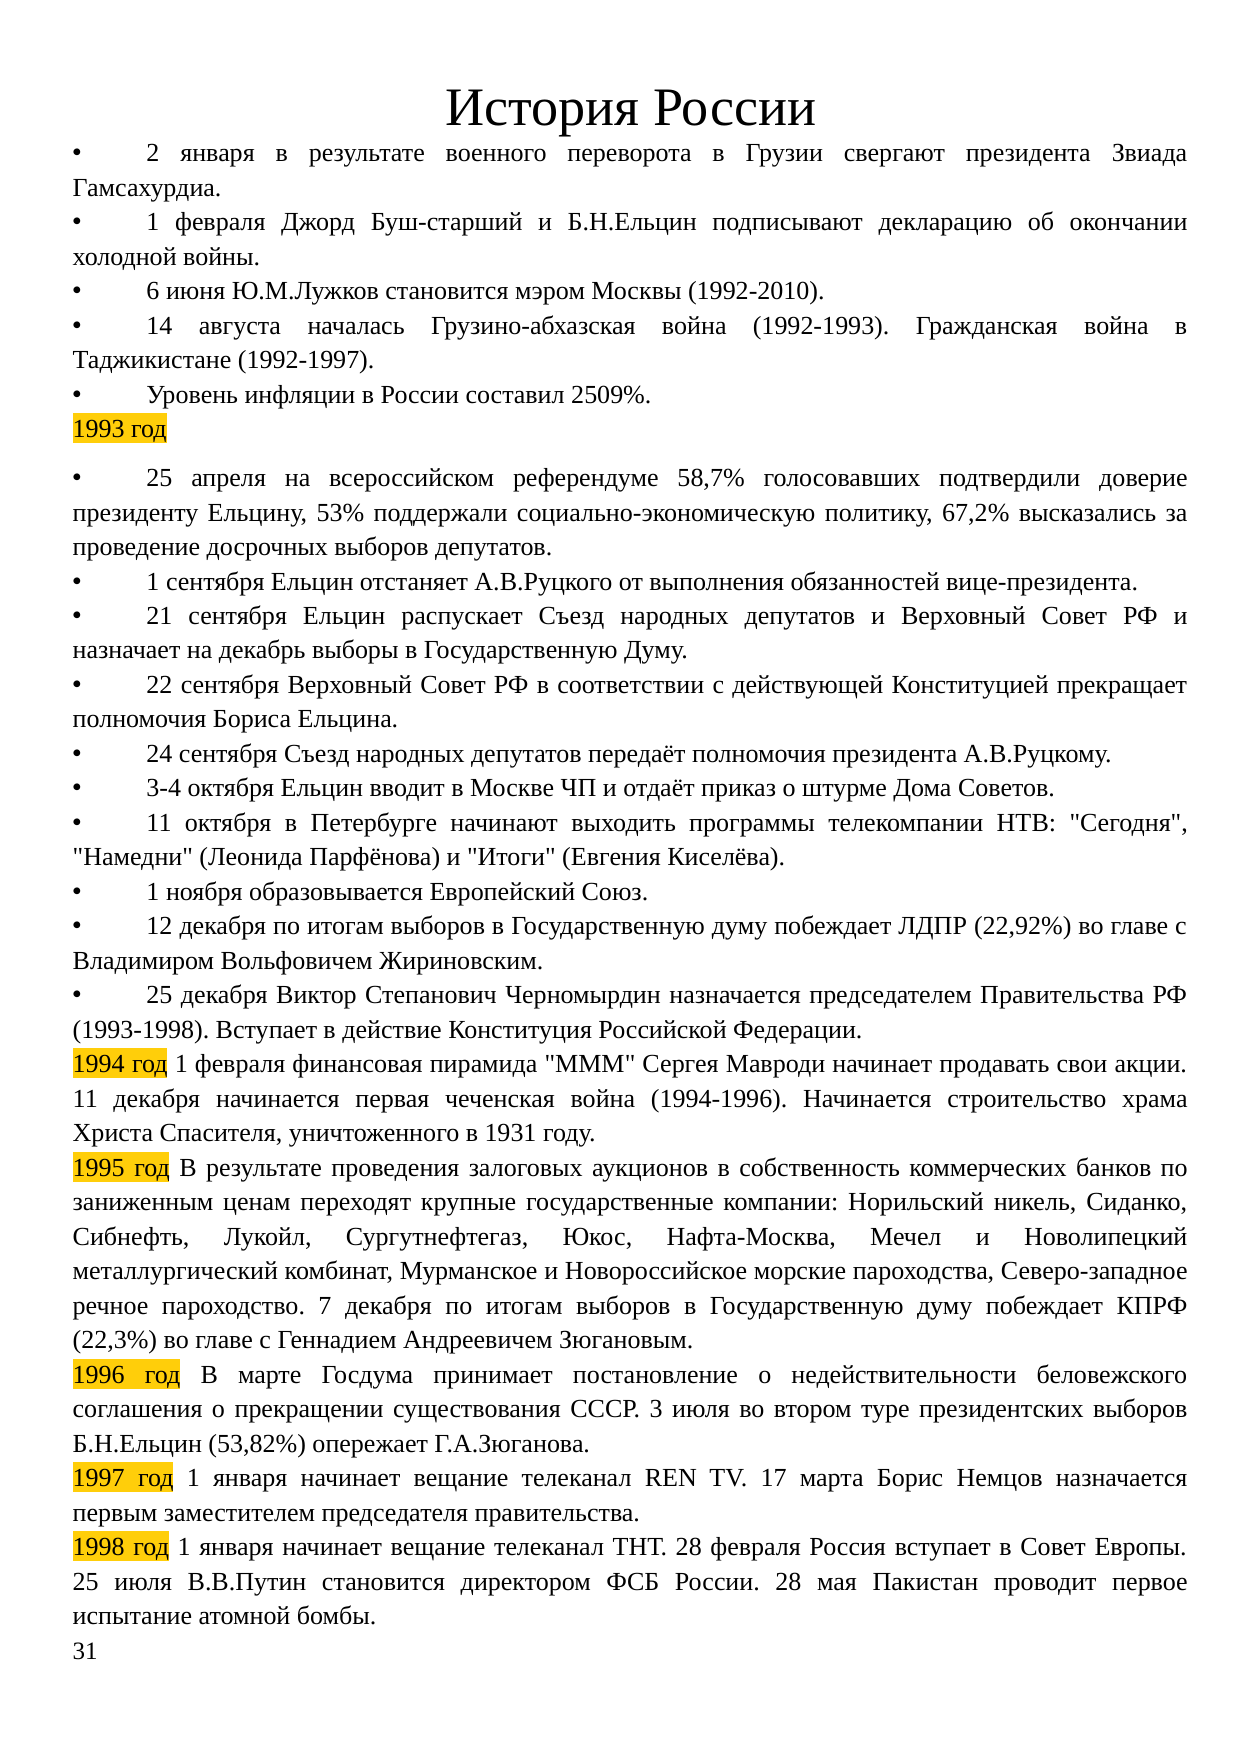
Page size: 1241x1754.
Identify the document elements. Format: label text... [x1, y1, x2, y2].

list 22 сентября Верховный Совет РФ в соответствии с действующей Конституцией прекращает полномочия Бориса Ельцина. [72, 669, 1189, 733]
list 6 июня Ю.М.Лужков становится мэром Москвы (1992-2010). [72, 275, 1189, 305]
text 1993 год [72, 413, 1189, 443]
list Уровень инфляции в России составил 2509%. [72, 379, 1189, 409]
list 14 августа началась Грузино-абхазская война (1992-1993). Гражданская война в Таджикистане (1992-1997). [72, 310, 1189, 374]
list 3-4 октября Ельцин вводит в Москве ЧП и отдаёт приказ о штурме Дома Советов. [72, 772, 1189, 802]
text 1996 год В марте Госдума принимает постановление о недействительности беловежского соглашения о прекращении существования СССР. 3 июля во втором туре президентских выборов Б.Н.Ельцин (53,82%) опережает Г.А.Зюганова. [72, 1359, 1189, 1458]
text 1994 год 1 февраля финансовая пирамида "МММ" Сергея Мавроди начинает продавать свои акции. 11 декабря начинается первая чеченская война (1994-1996). Начинается строительство храма Христа Спасителя, уничтоженного в 1931 году. [72, 1048, 1189, 1147]
list 1 сентября Ельцин отстаняет А.В.Руцкого от выполнения обязанностей вице-президента. [72, 566, 1189, 596]
list 25 декабря Виктор Степанович Черномырдин назначается председателем Правительства РФ (1993-1998). Вступает в действие Конституция Российской Федерации. [72, 979, 1189, 1044]
text 1997 год 1 января начинает вещание телеканал REN TV. 17 марта Борис Немцов назначается первым заместителем председателя правительства. [72, 1462, 1189, 1527]
list 21 сентября Ельцин распускает Съезд народных депутатов и Верховный Совет РФ и назначает на декабрь выборы в Государственную Думу. [72, 600, 1189, 664]
list 24 сентября Съезд народных депутатов передаёт полномочия президента А.В.Руцкому. [72, 738, 1189, 768]
list 1 февраля Джорд Буш-старший и Б.Н.Ельцин подписывают декларацию об окончании холодной войны. [72, 206, 1189, 271]
list 2 января в результате военного переворота в Грузии свергают президента Звиада Гамсахурдиа. [72, 137, 1189, 202]
text 1995 год В результате проведения залоговых аукционов в собственность коммерческих банков по заниженным ценам переходят крупные государственные компании: Норильский никель, Сиданко, Сибнефть, Лукойл, Сургутнефтегаз, Юкос, Нафта-Москва, Мечел и Новолипецкий металлургический комбинат, Мурманское и Новороссийское морские пароходства, Северо-западное речное пароходство. 7 декабря по итогам выборов в Государственную думу побеждает КПРФ (22,3%) во главе с Геннадием Андреевичем Зюгановым. [72, 1152, 1189, 1354]
text 1998 год 1 января начинает вещание телеканал ТНТ. 28 февраля Россия вступает в Совет Европы. 25 июля В.В.Путин становится директором ФСБ России. 28 мая Пакистан проводит первое испытание атомной бомбы. [72, 1531, 1189, 1630]
list 12 декабря по итогам выборов в Государственную думу побеждает ЛДПР (22,92%) во главе с Владимиром Вольфовичем Жириновским. [72, 910, 1189, 975]
list 25 апреля на всероссийском референдуме 58,7% голосовавших подтвердили доверие президенту Ельцину, 53% поддержали социально-экономическую политику, 67,2% высказались за проведение досрочных выборов депутатов. [72, 462, 1189, 561]
list 1 ноября образовывается Европейский Союз. [72, 876, 1189, 906]
list 11 октября в Петербурге начинают выходить программы телекомпании НТВ: "Сегодня", "Намедни" (Леонида Парфёнова) и "Итоги" (Евгения Киселёва). [72, 807, 1189, 871]
